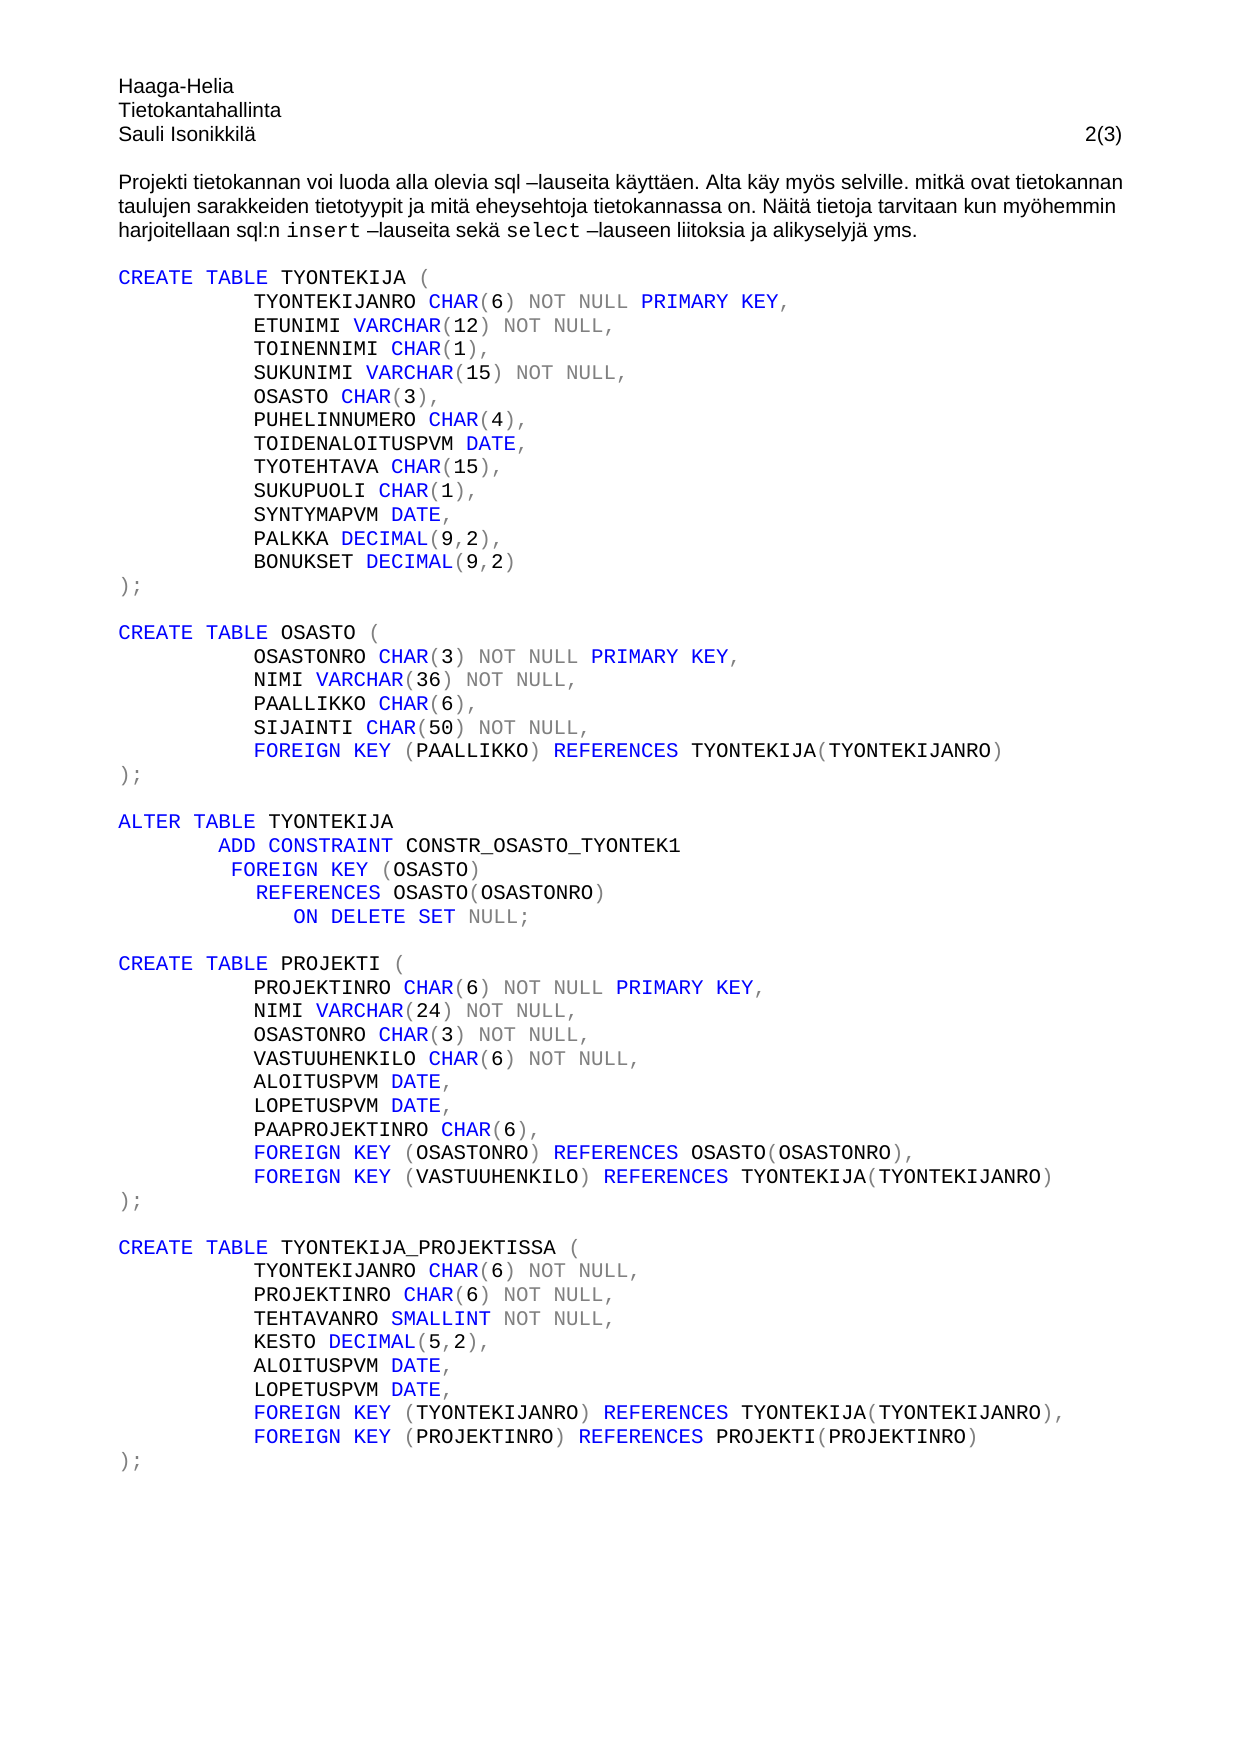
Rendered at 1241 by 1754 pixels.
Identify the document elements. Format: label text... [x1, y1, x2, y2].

text FOREIGN KEY (TYONTEKIJANRO) REFERENCES TYONTEKIJA(TYONTEKIJANRO), [118, 1402, 1181, 1426]
text OSASTONRO CHAR(3) NOT NULL PRIMARY KEY, [118, 646, 1181, 669]
text ); [118, 575, 1181, 598]
text VASTUUHENKILO CHAR(6) NOT NULL, [118, 1048, 1181, 1071]
text TOIDENALOITUSPVM DATE, [118, 433, 1181, 457]
text TEHTAVANRO SMALLINT NOT NULL, [118, 1308, 1181, 1331]
text SUKUPUOLI CHAR(1), [118, 480, 1181, 504]
text ADD CONSTRAINT CONSTR_OSASTO_TYONTEK1 [118, 835, 1181, 858]
text FOREIGN KEY (PAALLIKKO) REFERENCES TYONTEKIJA(TYONTEKIJANRO) [118, 740, 1181, 764]
text LOPETUSPVM DATE, [118, 1095, 1181, 1119]
text Projekti tietokannan voi luoda alla olevia sql –lauseita käyttäen. Alta käy myös selville. mitkä ovat tietokannan taulujen sarakkeiden tietotyypit ja mitä eheysehtoja tietokannassa on. Näitä tietoja tarvitaan kun myöhemmin harjoitellaan sql:n insert –lauseita sekä select –lauseen liitoksia ja alikyselyjä yms. [118, 170, 1181, 243]
text TYOTEHTAVA CHAR(15), [118, 457, 1181, 480]
text LOPETUSPVM DATE, [118, 1379, 1181, 1402]
text PAAPROJEKTINRO CHAR(6), [118, 1119, 1181, 1142]
text FOREIGN KEY (OSASTONRO) REFERENCES OSASTO(OSASTONRO), [118, 1142, 1181, 1166]
text FOREIGN KEY (VASTUUHENKILO) REFERENCES TYONTEKIJA(TYONTEKIJANRO) [118, 1166, 1181, 1189]
text KESTO DECIMAL(5,2), [118, 1331, 1181, 1355]
text ALOITUSPVM DATE, [118, 1071, 1181, 1095]
text SIJAINTI CHAR(50) NOT NULL, [118, 717, 1181, 740]
text TYONTEKIJANRO CHAR(6) NOT NULL, [118, 1261, 1181, 1284]
text ); [118, 1450, 1181, 1473]
text ETUNIMI VARCHAR(12) NOT NULL, [118, 315, 1181, 338]
text SUKUNIMI VARCHAR(15) NOT NULL, [118, 362, 1181, 386]
text ON DELETE SET NULL; [118, 906, 1181, 929]
text NIMI VARCHAR(36) NOT NULL, [118, 669, 1181, 693]
text FOREIGN KEY (OSASTO) [118, 858, 1181, 882]
text CREATE TABLE TYONTEKIJA ( [118, 267, 1181, 291]
text ALTER TABLE TYONTEKIJA [118, 811, 1181, 835]
text PROJEKTINRO CHAR(6) NOT NULL PRIMARY KEY, [118, 977, 1181, 1000]
text REFERENCES OSASTO(OSASTONRO) [118, 882, 1181, 906]
text BONUKSET DECIMAL(9,2) [118, 551, 1181, 575]
text CREATE TABLE TYONTEKIJA_PROJEKTISSA ( [118, 1237, 1181, 1261]
text TOINENNIMI CHAR(1), [118, 338, 1181, 362]
text SYNTYMAPVM DATE, [118, 504, 1181, 527]
text OSASTONRO CHAR(3) NOT NULL, [118, 1024, 1181, 1048]
text PAALLIKKO CHAR(6), [118, 693, 1181, 717]
text NIMI VARCHAR(24) NOT NULL, [118, 1000, 1181, 1024]
text CREATE TABLE PROJEKTI ( [118, 953, 1181, 977]
text PALKKA DECIMAL(9,2), [118, 527, 1181, 551]
text PROJEKTINRO CHAR(6) NOT NULL, [118, 1284, 1181, 1308]
text ); [118, 764, 1181, 788]
text CREATE TABLE OSASTO ( [118, 622, 1181, 646]
text PUHELINNUMERO CHAR(4), [118, 409, 1181, 433]
text ); [118, 1189, 1181, 1213]
text FOREIGN KEY (PROJEKTINRO) REFERENCES PROJEKTI(PROJEKTINRO) [118, 1426, 1181, 1450]
text ALOITUSPVM DATE, [118, 1355, 1181, 1379]
text OSASTO CHAR(3), [118, 386, 1181, 409]
text TYONTEKIJANRO CHAR(6) NOT NULL PRIMARY KEY, [118, 291, 1181, 315]
